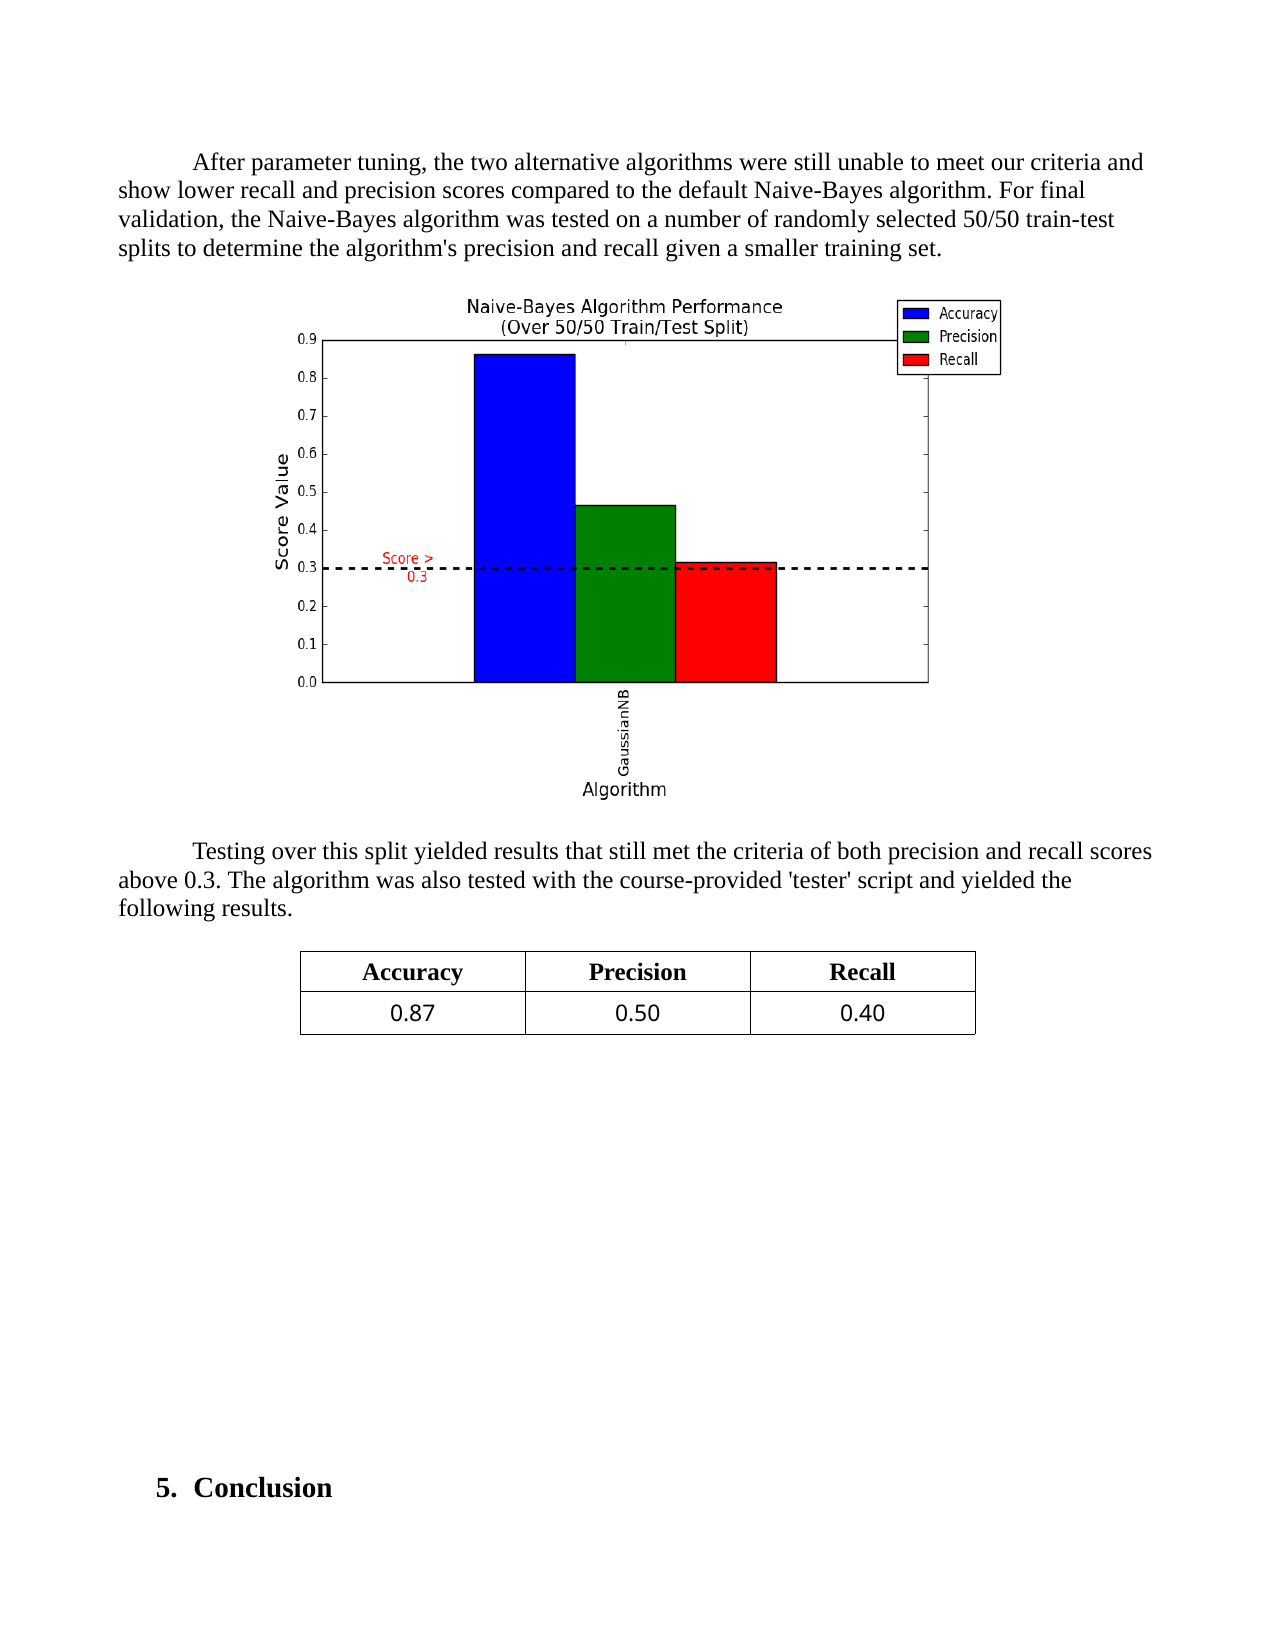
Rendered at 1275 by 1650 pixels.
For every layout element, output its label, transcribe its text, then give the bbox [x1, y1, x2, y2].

text After parameter tuning, the two alternative algorithms were still unable to meet our criteria and show lower recall and precision scores compared to the default Naive-Bayes algorithm. For final validation, the Naive-Bayes algorithm was tested on a number of randomly selected 50/50 train-test splits to determine the algorithm's precision and recall given a smaller training set. [118, 147, 1157, 262]
picture [268, 290, 1007, 808]
table_header Precision [526, 952, 750, 991]
table_cell 0.87 [301, 992, 525, 1034]
list Conclusion [156, 1470, 1157, 1504]
table_cell 0.50 [526, 992, 750, 1034]
table_cell 0.40 [751, 992, 975, 1034]
table_header Accuracy [301, 952, 525, 991]
table_header Recall [751, 952, 975, 991]
text Testing over this split yielded results that still met the criteria of both precision and recall scores above 0.3. The algorithm was also tested with the course-provided 'tester' script and yielded the following results. [118, 836, 1157, 922]
